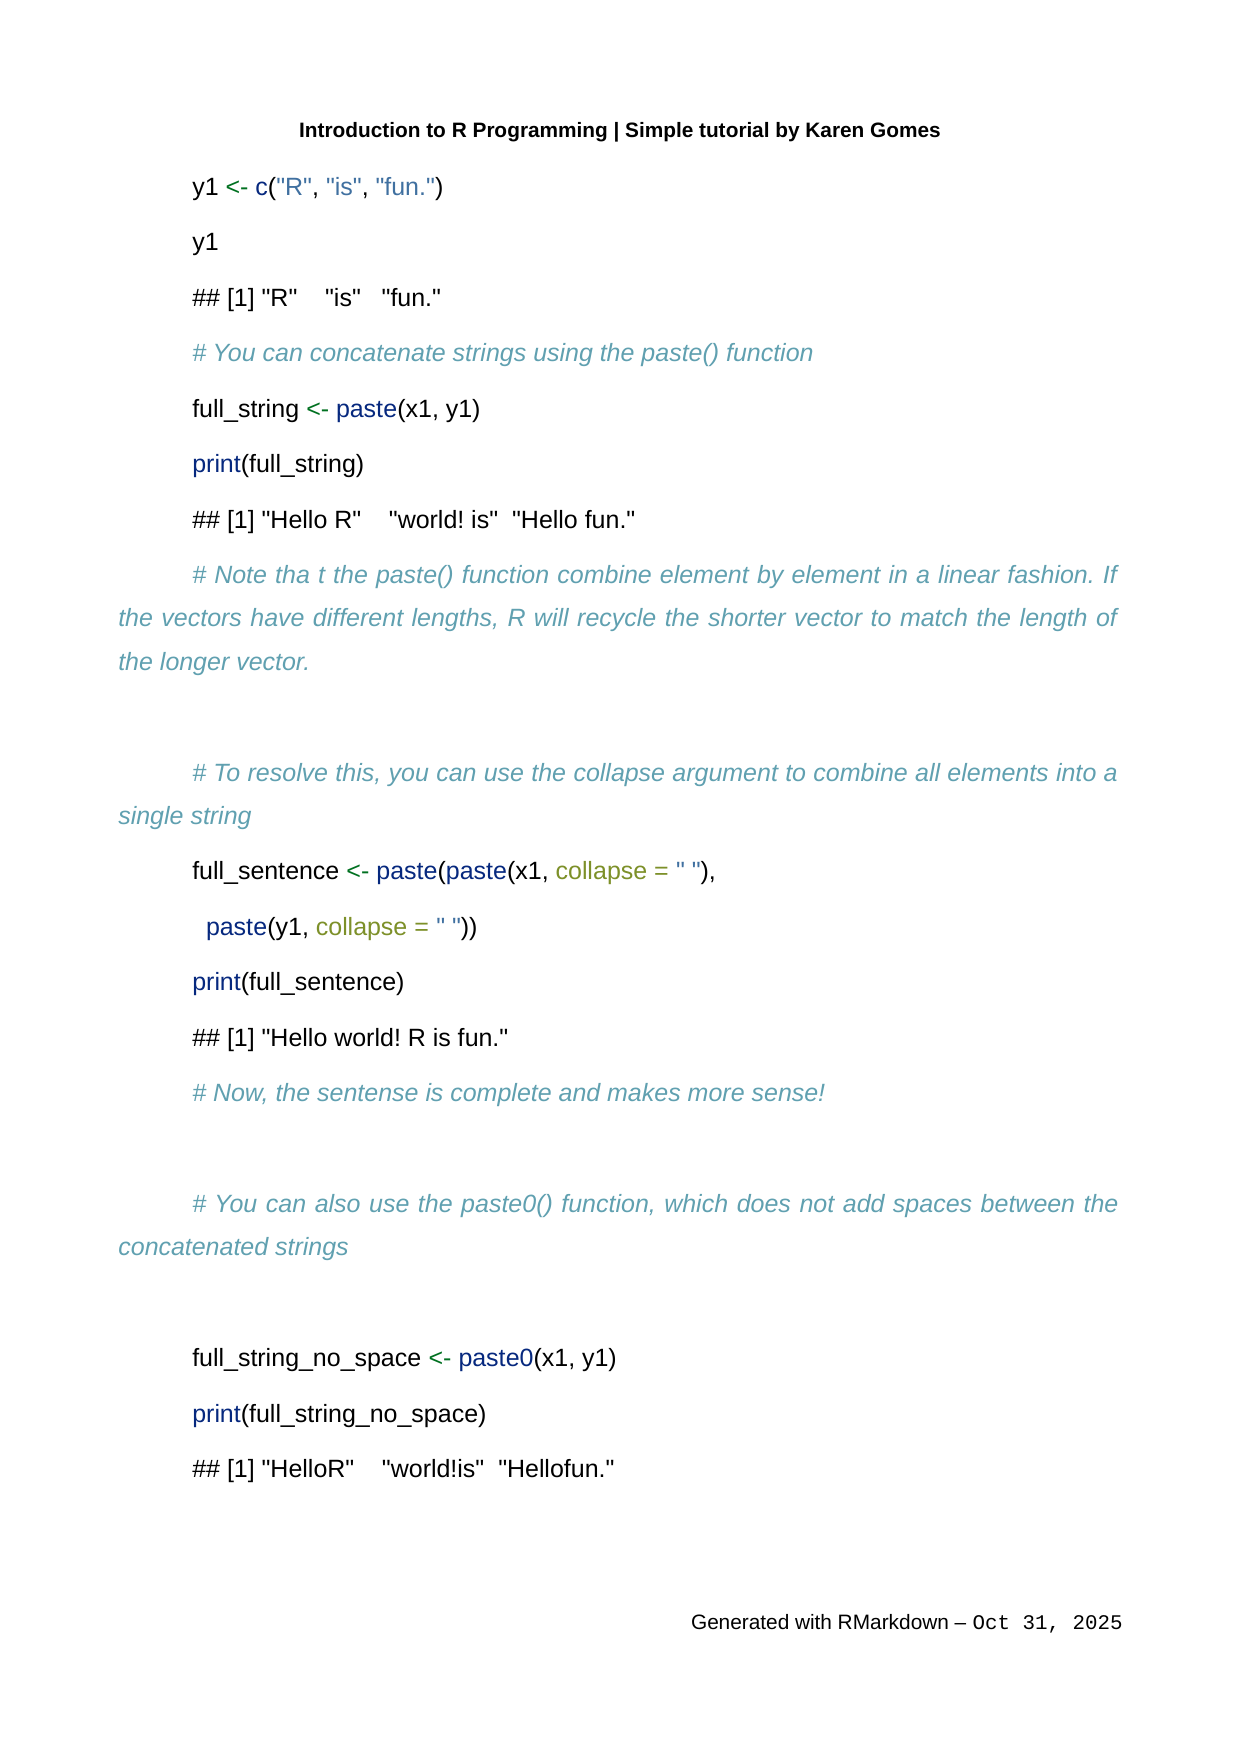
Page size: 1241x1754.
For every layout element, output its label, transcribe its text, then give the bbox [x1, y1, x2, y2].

text y1 [118, 227, 1122, 256]
text y1 <- c("R", "is", "fun.") [118, 172, 1122, 200]
text # Now, the sentense is complete and makes more sense! [118, 1078, 1122, 1107]
text # You can concatenate strings using the paste() function [118, 338, 1122, 367]
text full_string <- paste(x1, y1) [118, 394, 1122, 422]
text # You can also use the paste0() function, which does not add spaces between the concatenated strings [118, 1189, 1122, 1261]
text print(full_string) [118, 449, 1122, 478]
text full_sentence <- paste(paste(x1, collapse = " "), [118, 856, 1122, 885]
text # To resolve this, you can use the collapse argument to combine all elements into a single string [118, 757, 1122, 829]
text print(full_sentence) [118, 967, 1122, 996]
text print(full_string_no_space) [118, 1399, 1122, 1428]
text full_string_no_space <- paste0(x1, y1) [118, 1343, 1122, 1372]
text # Note tha t the paste() function combine element by element in a linear fashion. If the vectors have different lengths, R will recycle the shorter vector to match the length of the longer vector. [118, 560, 1122, 675]
text ## [1] "R" "is" "fun." [118, 283, 1122, 311]
text paste(y1, collapse = " ")) [118, 912, 1122, 940]
text ## [1] "HelloR" "world!is" "Hellofun." [118, 1454, 1122, 1483]
text ## [1] "Hello world! R is fun." [118, 1023, 1122, 1051]
text ## [1] "Hello R" "world! is" "Hello fun." [118, 505, 1122, 533]
